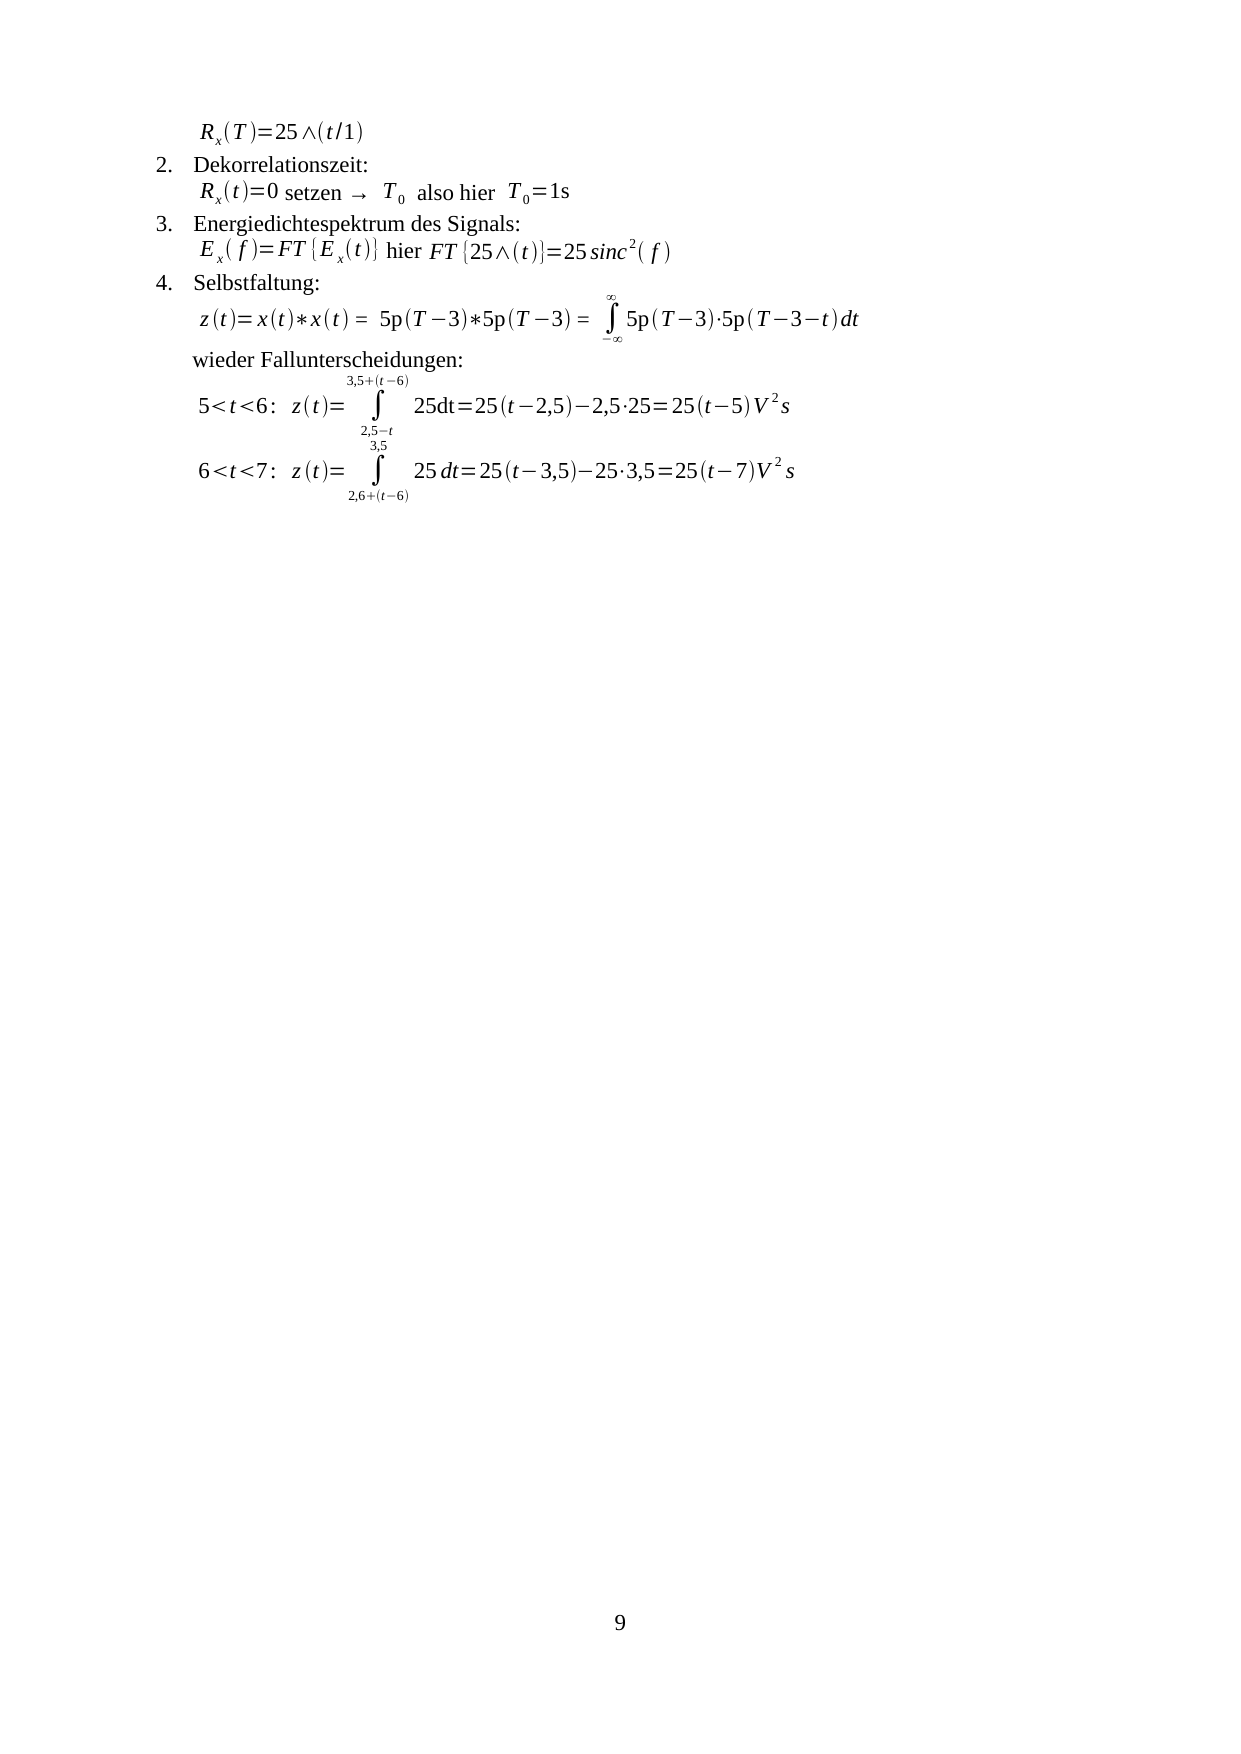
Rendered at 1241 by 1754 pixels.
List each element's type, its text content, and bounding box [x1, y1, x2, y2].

text = = [118, 295, 1122, 343]
text setzen → also hier [118, 177, 1122, 207]
list Dekorrelationszeit: [156, 148, 1122, 177]
text wieder Fallunterscheidungen: [118, 343, 1122, 373]
list Energiedichtespektrum des Signals: [156, 207, 1122, 236]
list Selbstfaltung: [156, 266, 1122, 295]
text hier [118, 236, 1122, 266]
